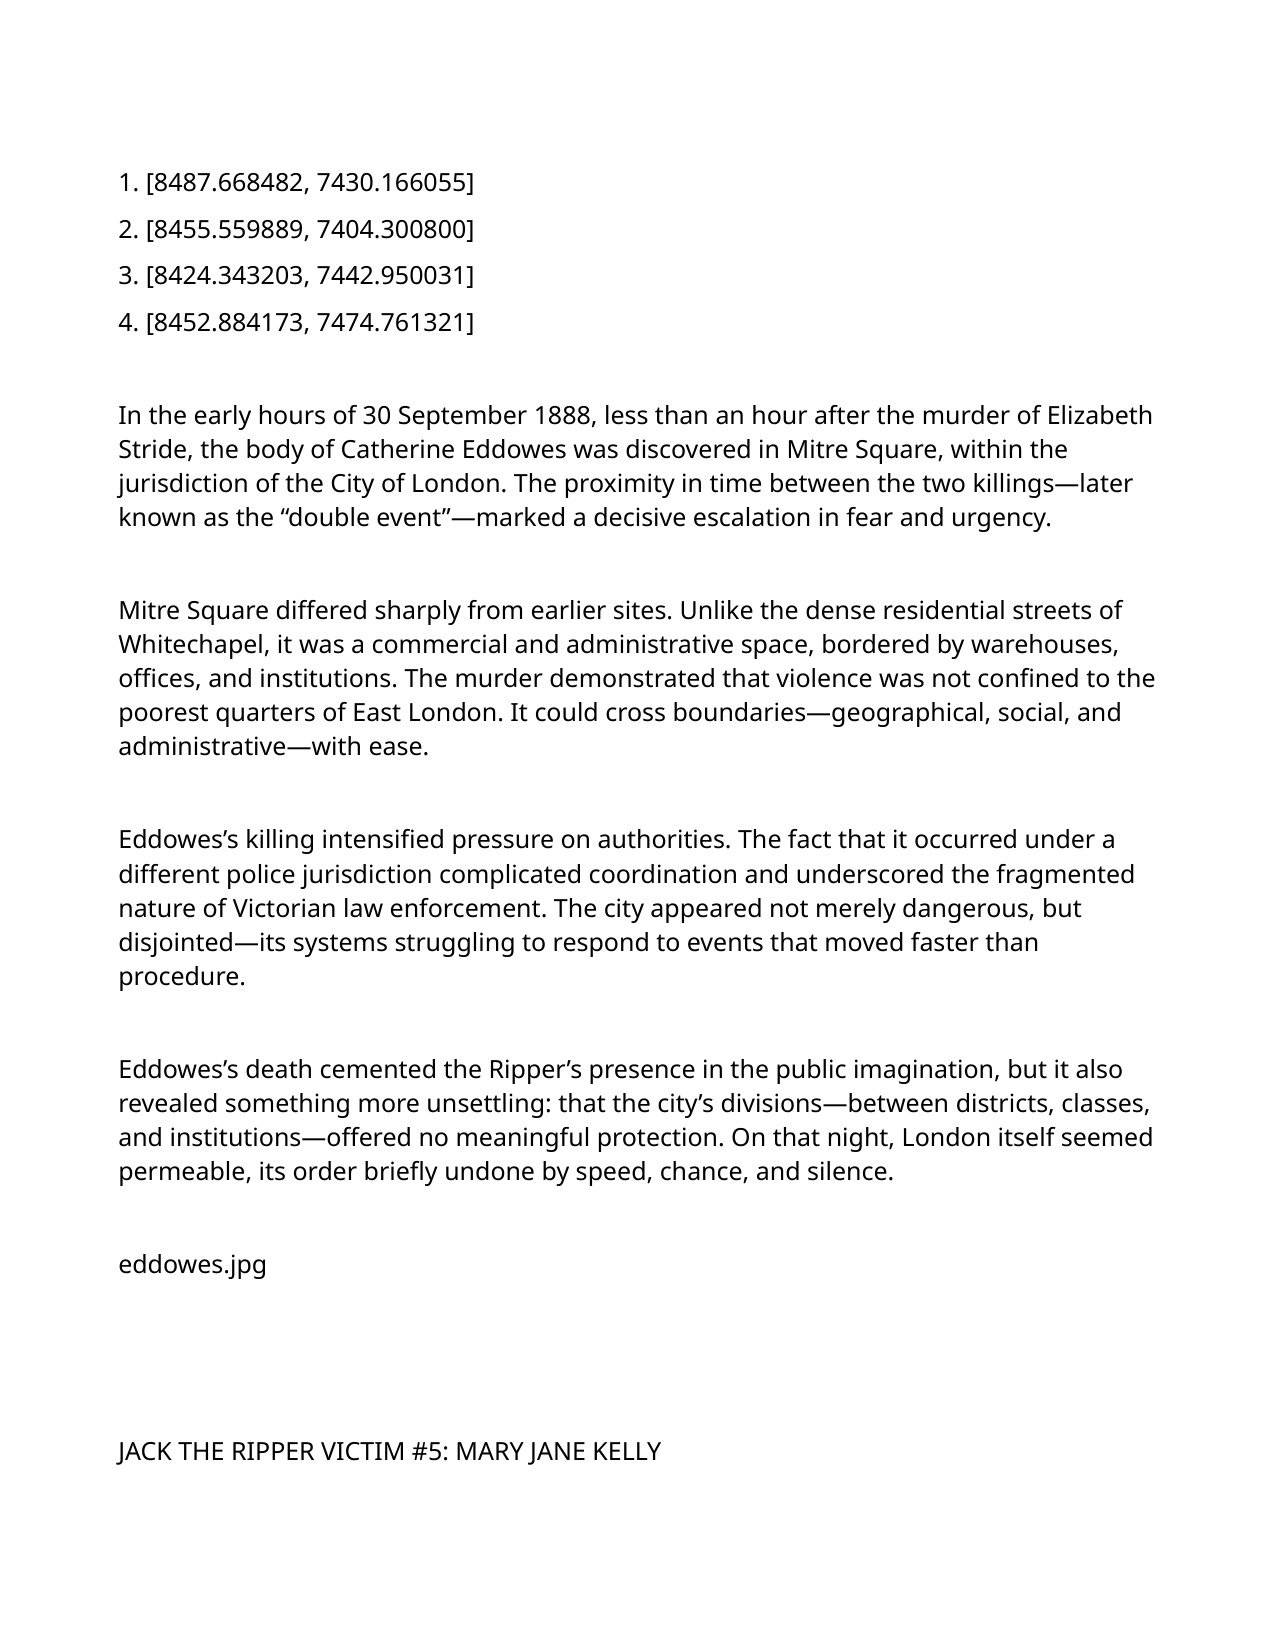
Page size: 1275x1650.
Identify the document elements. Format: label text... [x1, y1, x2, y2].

text Mitre Square differed sharply from earlier sites. Unlike the dense residential streets of Whitechapel, it was a commercial and administrative space, bordered by warehouses, offices, and institutions. The murder demonstrated that violence was not confined to the poorest quarters of East London. It could cross boundaries—geographical, social, and administrative—with ease. [118, 593, 1157, 763]
text Eddowes’s death cemented the Ripper’s presence in the public imagination, but it also revealed something more unsettling: that the city’s divisions—between districts, classes, and institutions—offered no meaningful protection. On that night, London itself seemed permeable, its order briefly undone by speed, chance, and silence. [118, 1052, 1157, 1188]
text 4. [8452.884173, 7474.761321] [118, 304, 1157, 338]
text Eddowes’s killing intensified pressure on authorities. The fact that it occurred under a different police jurisdiction complicated coordination and underscored the fragmented nature of Victorian law enforcement. The city appeared not merely dangerous, but disjointed—its systems struggling to respond to events that moved faster than procedure. [118, 822, 1157, 992]
text 3. [8424.343203, 7442.950031] [118, 258, 1157, 292]
text 2. [8455.559889, 7404.300800] [118, 211, 1157, 245]
text In the early hours of 30 September 1888, less than an hour after the murder of Elizabeth Stride, the body of Catherine Eddowes was discovered in Mitre Square, within the jurisdiction of the City of London. The proximity in time between the two killings—later known as the “double event”—marked a decisive escalation in fear and urgency. [118, 397, 1157, 534]
text eddowes.jpg [118, 1247, 1157, 1281]
text 1. [8487.668482, 7430.166055] [118, 165, 1157, 199]
text JACK THE RIPPER VICTIM #5: MARY JANE KELLY [118, 1433, 1157, 1467]
